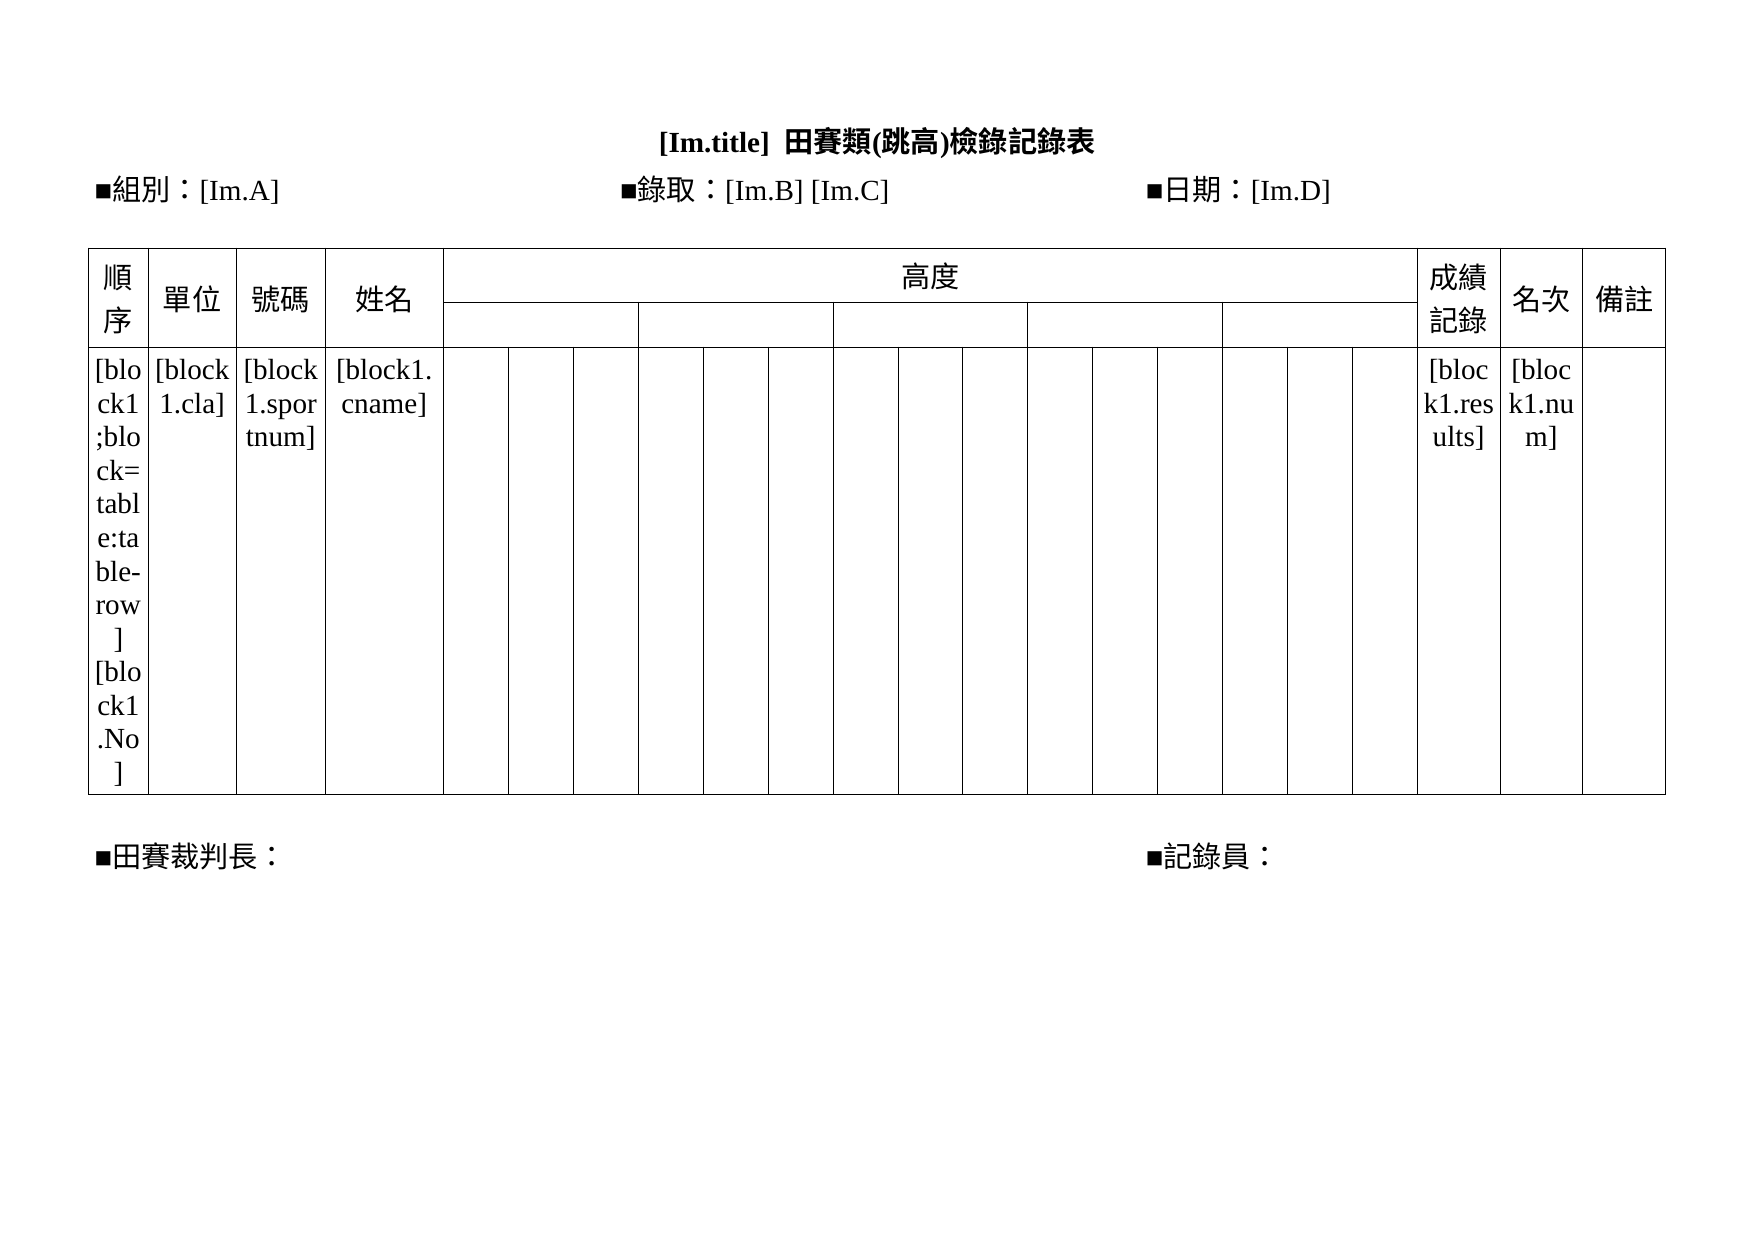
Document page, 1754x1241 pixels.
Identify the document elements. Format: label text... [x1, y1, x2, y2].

table_cell [834, 348, 898, 794]
table_header 單位 [149, 249, 236, 347]
table_cell [963, 348, 1027, 794]
table_cell [1028, 348, 1092, 794]
table_cell [704, 348, 768, 794]
text [Im.title] 田賽類(跳高)檢錄記錄表 [88, 118, 1665, 160]
table_cell [1223, 303, 1417, 347]
table_cell [1158, 348, 1222, 794]
table_header 號碼 [237, 249, 325, 347]
table_cell [block1.cname] [326, 348, 443, 794]
table_cell [1028, 303, 1222, 347]
table_header 姓名 [326, 249, 443, 347]
table_cell [444, 348, 508, 794]
table_cell [1288, 348, 1352, 794]
table_cell [574, 348, 638, 794]
table_cell [1353, 348, 1417, 794]
table_header 順序 [89, 249, 148, 347]
table_cell [444, 303, 638, 347]
table_header ■日期：[Im.D] [1140, 160, 1665, 214]
table_cell [1583, 348, 1665, 794]
table_cell [1223, 348, 1287, 794]
table_cell [639, 348, 703, 794]
table_header ■錄取：[Im.B] [Im.C] [614, 160, 1140, 214]
table_cell [block1.cla] [149, 348, 236, 794]
table_cell [639, 303, 833, 347]
table_cell [1093, 348, 1157, 794]
table_cell [block1.num] [1501, 348, 1582, 794]
table_header ■田賽裁判長： [89, 828, 614, 882]
table_cell [769, 348, 833, 794]
table_cell [block1.results] [1418, 348, 1500, 794]
table_cell [899, 348, 962, 794]
table_cell [block1.sportnum] [237, 348, 325, 794]
table_cell [509, 348, 573, 794]
table_header ■組別：[Im.A] [89, 160, 614, 214]
table_cell [834, 303, 1027, 347]
table_header ■記錄員： [1140, 828, 1665, 882]
table_header 名次 [1501, 249, 1582, 347]
table_header 備註 [1583, 249, 1665, 347]
table_header [614, 828, 1140, 882]
table_cell [block1;block=table:table-row][block1.No] [89, 348, 148, 794]
table_header 高度 [444, 249, 1417, 302]
table_header 成績 記錄 [1418, 249, 1500, 347]
